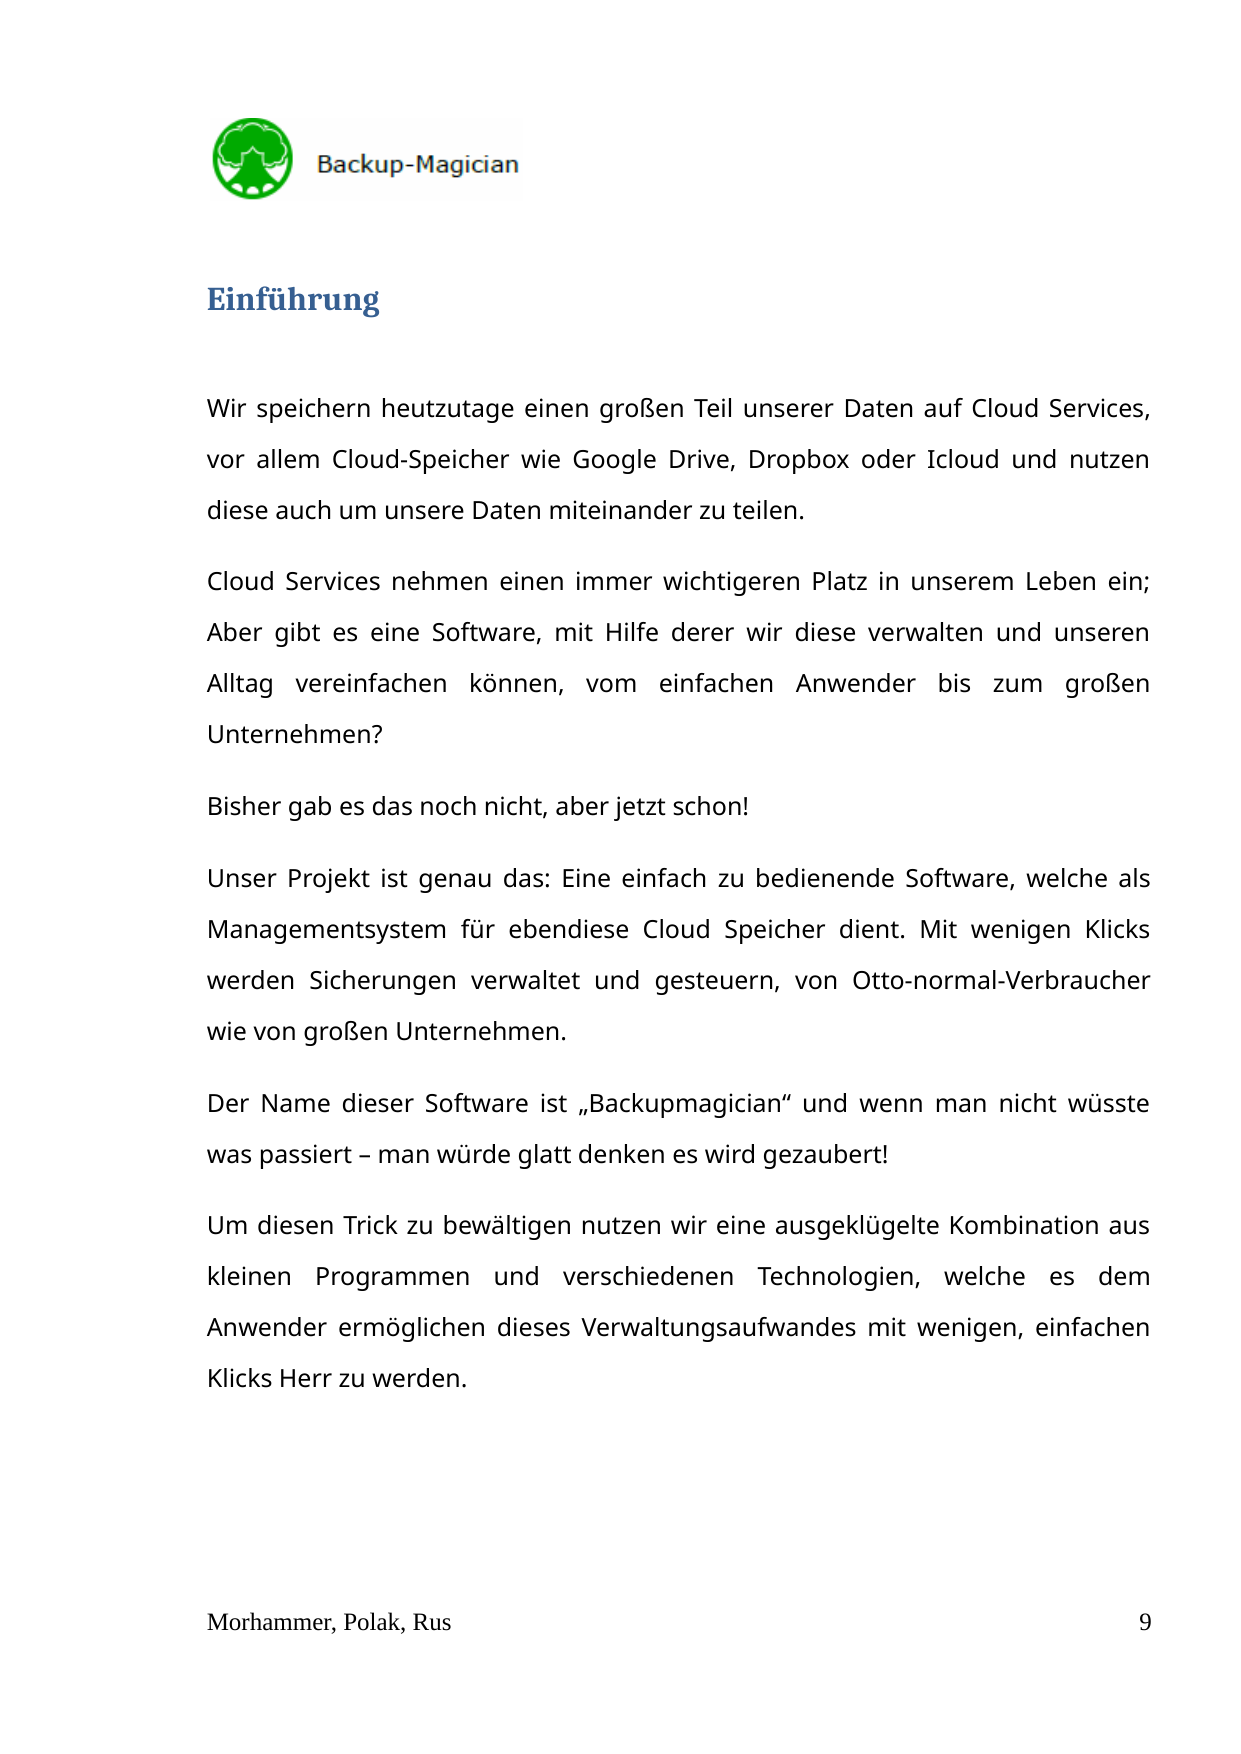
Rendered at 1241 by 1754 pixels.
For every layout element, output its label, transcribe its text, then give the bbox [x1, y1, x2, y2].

text Um diesen Trick zu bewältigen nutzen wir eine ausgeklügelte Kombination aus kleinen Programmen und verschiedenen Technologien, welche es dem Anwender ermöglichen dieses Verwaltungsaufwandes mit wenigen, einfachen Klicks Herr zu werden. [207, 1208, 1152, 1395]
text Bisher gab es das noch nicht, aber jetzt schon! [207, 789, 1152, 823]
picture [210, 118, 523, 201]
text Unser Projekt ist genau das: Eine einfach zu bedienende Software, welche als Managementsystem für ebendiese Cloud Speicher dient. Mit wenigen Klicks werden Sicherungen verwaltet und gesteuern, von Otto-normal-Verbraucher wie von großen Unternehmen. [207, 861, 1152, 1048]
text Der Name dieser Software ist „Backupmagician“ und wenn man nicht wüsste was passiert – man würde glatt denken es wird gezaubert! [207, 1085, 1152, 1170]
text Cloud Services nehmen einen immer wichtigeren Platz in unserem Leben ein; Aber gibt es eine Software, mit Hilfe derer wir diese verwalten und unseren Alltag vereinfachen können, vom einfachen Anwender bis zum großen Unternehmen? [207, 564, 1152, 751]
subtitle Einführung [207, 280, 1152, 319]
text Wir speichern heutzutage einen großen Teil unserer Daten auf Cloud Services, vor allem Cloud-Speicher wie Google Drive, Dropbox oder Icloud und nutzen diese auch um unsere Daten miteinander zu teilen. [207, 390, 1152, 526]
